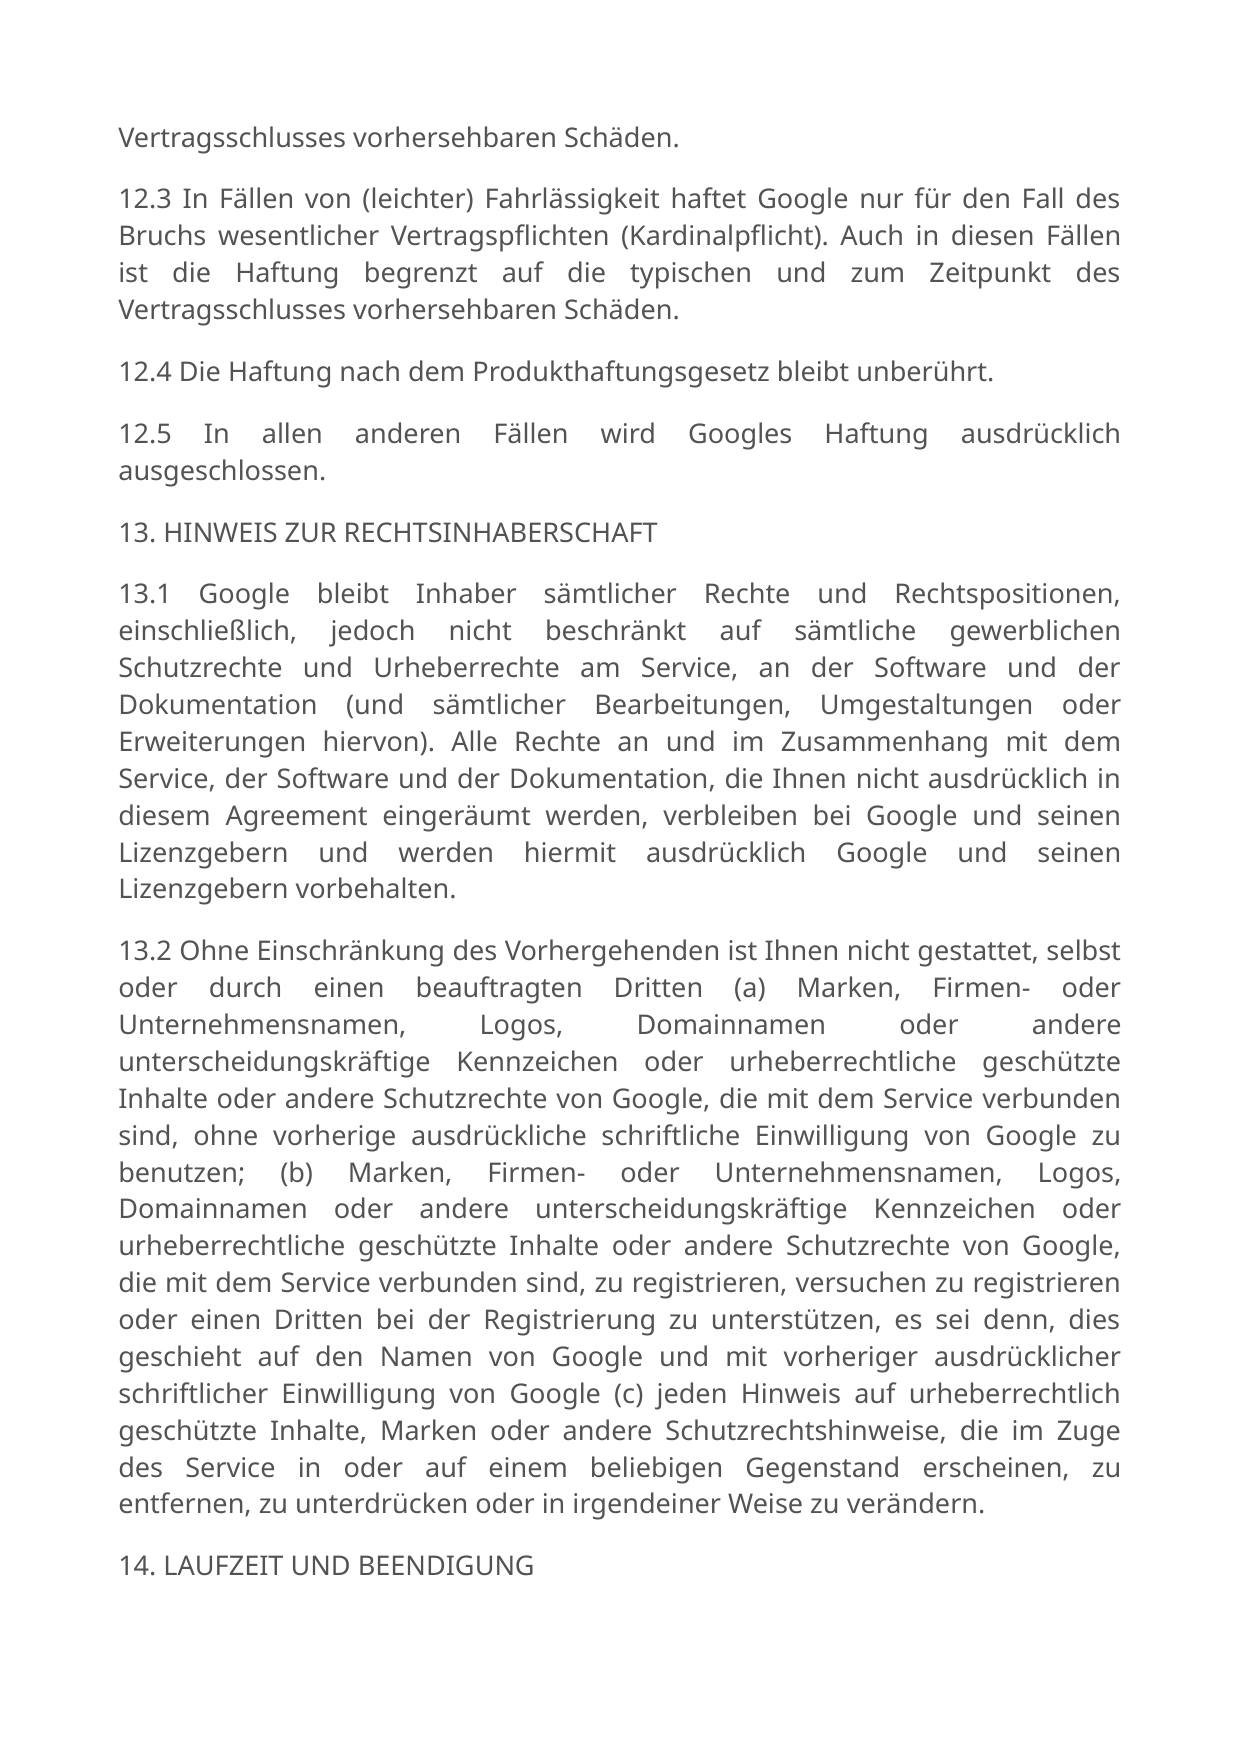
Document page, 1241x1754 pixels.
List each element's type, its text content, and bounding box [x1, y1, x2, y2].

text 13.1 Google bleibt Inhaber sämtlicher Rechte und Rechtspositionen, einschließlich, jedoch nicht beschränkt auf sämtliche gewerblichen Schutzrechte und Urheberrechte am Service, an der Software und der Dokumentation (und sämtlicher Bearbeitungen, Umgestaltungen oder Erweiterungen hiervon). Alle Rechte an und im Zusammenhang mit dem Service, der Software und der Dokumentation, die Ihnen nicht ausdrücklich in diesem Agreement eingeräumt werden, verbleiben bei Google und seinen Lizenzgebern und werden hiermit ausdrücklich Google und seinen Lizenzgebern vorbehalten. [118, 575, 1122, 907]
text 14. LAUFZEIT UND BEENDIGUNG [118, 1547, 1122, 1584]
text 12.3 In Fällen von (leichter) Fahrlässigkeit haftet Google nur für den Fall des Bruchs wesentlicher Vertragspflichten (Kardinalpflicht). Auch in diesen Fällen ist die Haftung begrenzt auf die typischen und zum Zeitpunkt des Vertragsschlusses vorhersehbaren Schäden. [118, 180, 1122, 327]
text 13. HINWEIS ZUR RECHTSINHABERSCHAFT [118, 513, 1122, 550]
text 12.5 In allen anderen Fällen wird Googles Haftung ausdrücklich ausgeschlossen. [118, 414, 1122, 488]
text Vertragsschlusses vorhersehbaren Schäden. [118, 118, 1122, 155]
text 12.4 Die Haftung nach dem Produkthaftungsgesetz bleibt unberührt. [118, 352, 1122, 389]
text 13.2 Ohne Einschränkung des Vorhergehenden ist Ihnen nicht gestattet, selbst oder durch einen beauftragten Dritten (a) Marken, Firmen- oder Unternehmensnamen, Logos, Domainnamen oder andere unterscheidungskräftige Kennzeichen oder urheberrechtliche geschützte Inhalte oder andere Schutzrechte von Google, die mit dem Service verbunden sind, ohne vorherige ausdrückliche schriftliche Einwilligung von Google zu benutzen; (b) Marken, Firmen- oder Unternehmensnamen, Logos, Domainnamen oder andere unterscheidungskräftige Kennzeichen oder urheberrechtliche geschützte Inhalte oder andere Schutzrechte von Google, die mit dem Service verbunden sind, zu registrieren, versuchen zu registrieren oder einen Dritten bei der Registrierung zu unterstützen, es sei denn, dies geschieht auf den Namen von Google und mit vorheriger ausdrücklicher schriftlicher Einwilligung von Google (c) jeden Hinweis auf urheberrechtlich geschützte Inhalte, Marken oder andere Schutzrechtshinweise, die im Zuge des Service in oder auf einem beliebigen Gegenstand erscheinen, zu entfernen, zu unterdrücken oder in irgendeiner Weise zu verändern. [118, 932, 1122, 1522]
